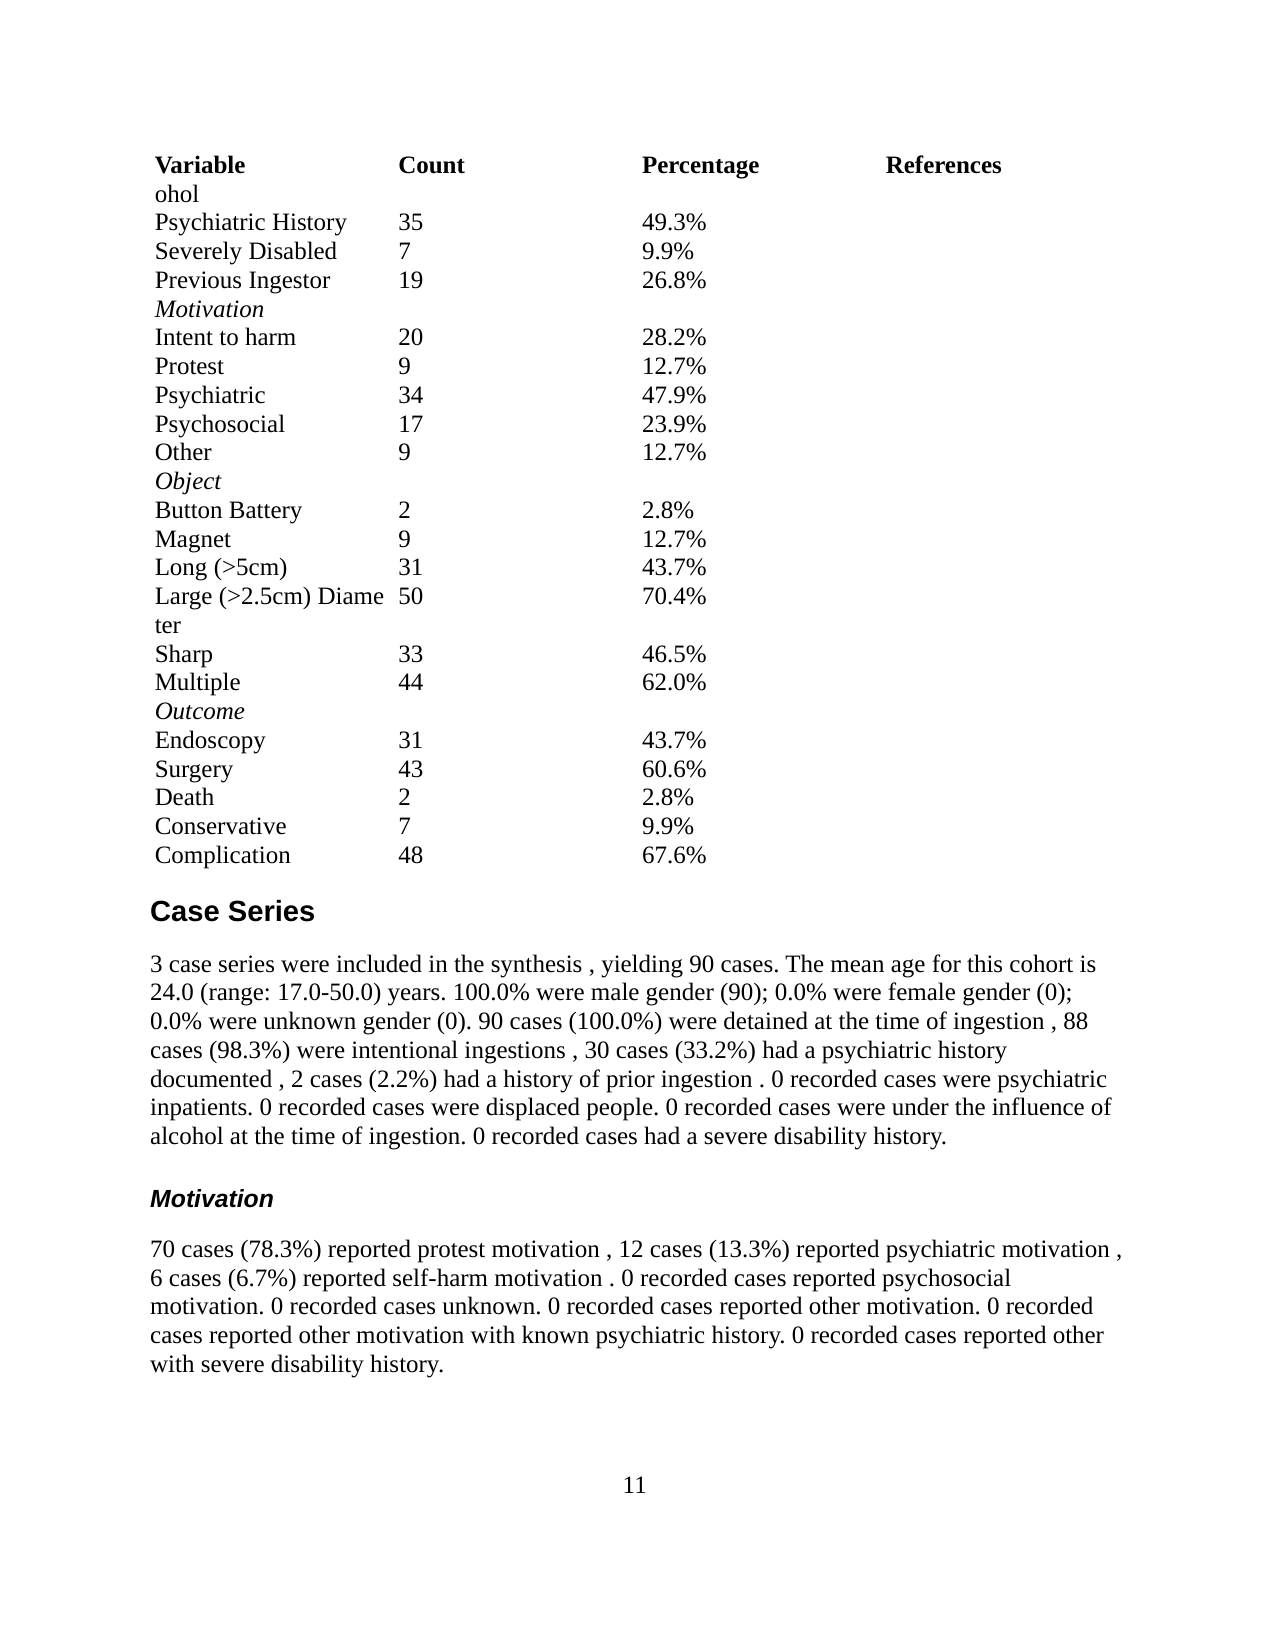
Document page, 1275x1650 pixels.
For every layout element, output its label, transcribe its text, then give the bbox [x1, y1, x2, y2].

table_cell [881, 265, 1125, 294]
table_cell [881, 409, 1125, 437]
table_header Percentage [638, 150, 881, 179]
table_cell 23.9% [638, 409, 881, 437]
table_cell [881, 639, 1125, 667]
table_cell [881, 179, 1125, 207]
table_cell ohol [150, 179, 394, 207]
table_cell [881, 236, 1125, 265]
table_cell 2 [394, 495, 637, 524]
table_cell 26.8% [638, 265, 881, 294]
table_cell Other [150, 438, 394, 466]
table_cell Previous Ingestor [150, 265, 394, 294]
table_cell [881, 524, 1125, 552]
table_cell [638, 179, 881, 207]
table_cell [881, 581, 1125, 639]
table_cell 34 [394, 380, 637, 409]
table_cell [881, 725, 1125, 754]
table_cell Multiple [150, 668, 394, 696]
table_cell 67.6% [638, 840, 881, 869]
table_cell 43.7% [638, 725, 881, 754]
table_cell Large (>2.5cm) Diameter [150, 581, 394, 639]
table_header Count [394, 150, 637, 179]
table_cell Object [150, 466, 1125, 495]
table_cell 28.2% [638, 323, 881, 351]
table_cell 31 [394, 553, 637, 581]
table_cell [881, 811, 1125, 840]
table_cell Outcome [150, 696, 1125, 725]
table_cell 9 [394, 438, 637, 466]
table_cell [881, 351, 1125, 380]
table_cell Surgery [150, 754, 394, 782]
table_cell 35 [394, 208, 637, 236]
table_cell 12.7% [638, 524, 881, 552]
subtitle Motivation [150, 1184, 1125, 1212]
table_cell Psychosocial [150, 409, 394, 437]
table_cell [881, 495, 1125, 524]
table_cell [881, 754, 1125, 782]
subtitle Case Series [150, 894, 1125, 927]
table_cell 9.9% [638, 236, 881, 265]
table_cell 7 [394, 811, 637, 840]
table_cell [881, 783, 1125, 811]
table_cell 62.0% [638, 668, 881, 696]
table_cell 31 [394, 725, 637, 754]
table_cell 9 [394, 351, 637, 380]
table_cell 70.4% [638, 581, 881, 639]
table_cell Psychiatric History [150, 208, 394, 236]
table_cell [881, 208, 1125, 236]
table_cell 20 [394, 323, 637, 351]
table_cell Long (>5cm) [150, 553, 394, 581]
table_cell Intent to harm [150, 323, 394, 351]
table_cell 47.9% [638, 380, 881, 409]
table_cell 33 [394, 639, 637, 667]
table_cell 2 [394, 783, 637, 811]
table_cell 48 [394, 840, 637, 869]
table_header References [881, 150, 1125, 179]
table_cell Magnet [150, 524, 394, 552]
table_cell [881, 840, 1125, 869]
table_cell 44 [394, 668, 637, 696]
table_cell 9.9% [638, 811, 881, 840]
table_cell 49.3% [638, 208, 881, 236]
table_cell 43 [394, 754, 637, 782]
table_cell 19 [394, 265, 637, 294]
table_cell Motivation [150, 294, 1125, 322]
text 3 case series were included in the synthesis , yielding 90 cases. The mean age for this cohort is 24.0 (range: 17.0-50.0) years. 100.0% were male gender (90); 0.0% were female gender (0); 0.0% were unknown gender (0). 90 cases (100.0%) were detained at the time of ingestion , 88 cases (98.3%) were intentional ingestions , 30 cases (33.2%) had a psychiatric history documented , 2 cases (2.2%) had a history of prior ingestion . 0 recorded cases were psychiatric inpatients. 0 recorded cases were displaced people. 0 recorded cases were under the influence of alcohol at the time of ingestion. 0 recorded cases had a severe disability history. [150, 949, 1125, 1150]
table_cell Endoscopy [150, 725, 394, 754]
table_cell [394, 179, 637, 207]
table_cell Button Battery [150, 495, 394, 524]
table_cell 7 [394, 236, 637, 265]
table_cell 50 [394, 581, 637, 639]
table_cell 12.7% [638, 351, 881, 380]
table_cell Death [150, 783, 394, 811]
table_cell 60.6% [638, 754, 881, 782]
table_cell Psychiatric [150, 380, 394, 409]
table_cell [881, 438, 1125, 466]
table_cell 2.8% [638, 783, 881, 811]
table_cell Conservative [150, 811, 394, 840]
table_cell [881, 323, 1125, 351]
table_cell [881, 380, 1125, 409]
table_cell 2.8% [638, 495, 881, 524]
table_cell 17 [394, 409, 637, 437]
table_cell Protest [150, 351, 394, 380]
table_header Variable [150, 150, 394, 179]
table_cell 9 [394, 524, 637, 552]
text 70 cases (78.3%) reported protest motivation , 12 cases (13.3%) reported psychiatric motivation , 6 cases (6.7%) reported self-harm motivation . 0 recorded cases reported psychosocial motivation. 0 recorded cases unknown. 0 recorded cases reported other motivation. 0 recorded cases reported other motivation with known psychiatric history. 0 recorded cases reported other with severe disability history. [150, 1234, 1125, 1378]
table_cell 12.7% [638, 438, 881, 466]
table_cell Complication [150, 840, 394, 869]
table_cell [881, 668, 1125, 696]
table_cell Severely Disabled [150, 236, 394, 265]
table_cell Sharp [150, 639, 394, 667]
table_cell 43.7% [638, 553, 881, 581]
table_cell 46.5% [638, 639, 881, 667]
table_cell [881, 553, 1125, 581]
